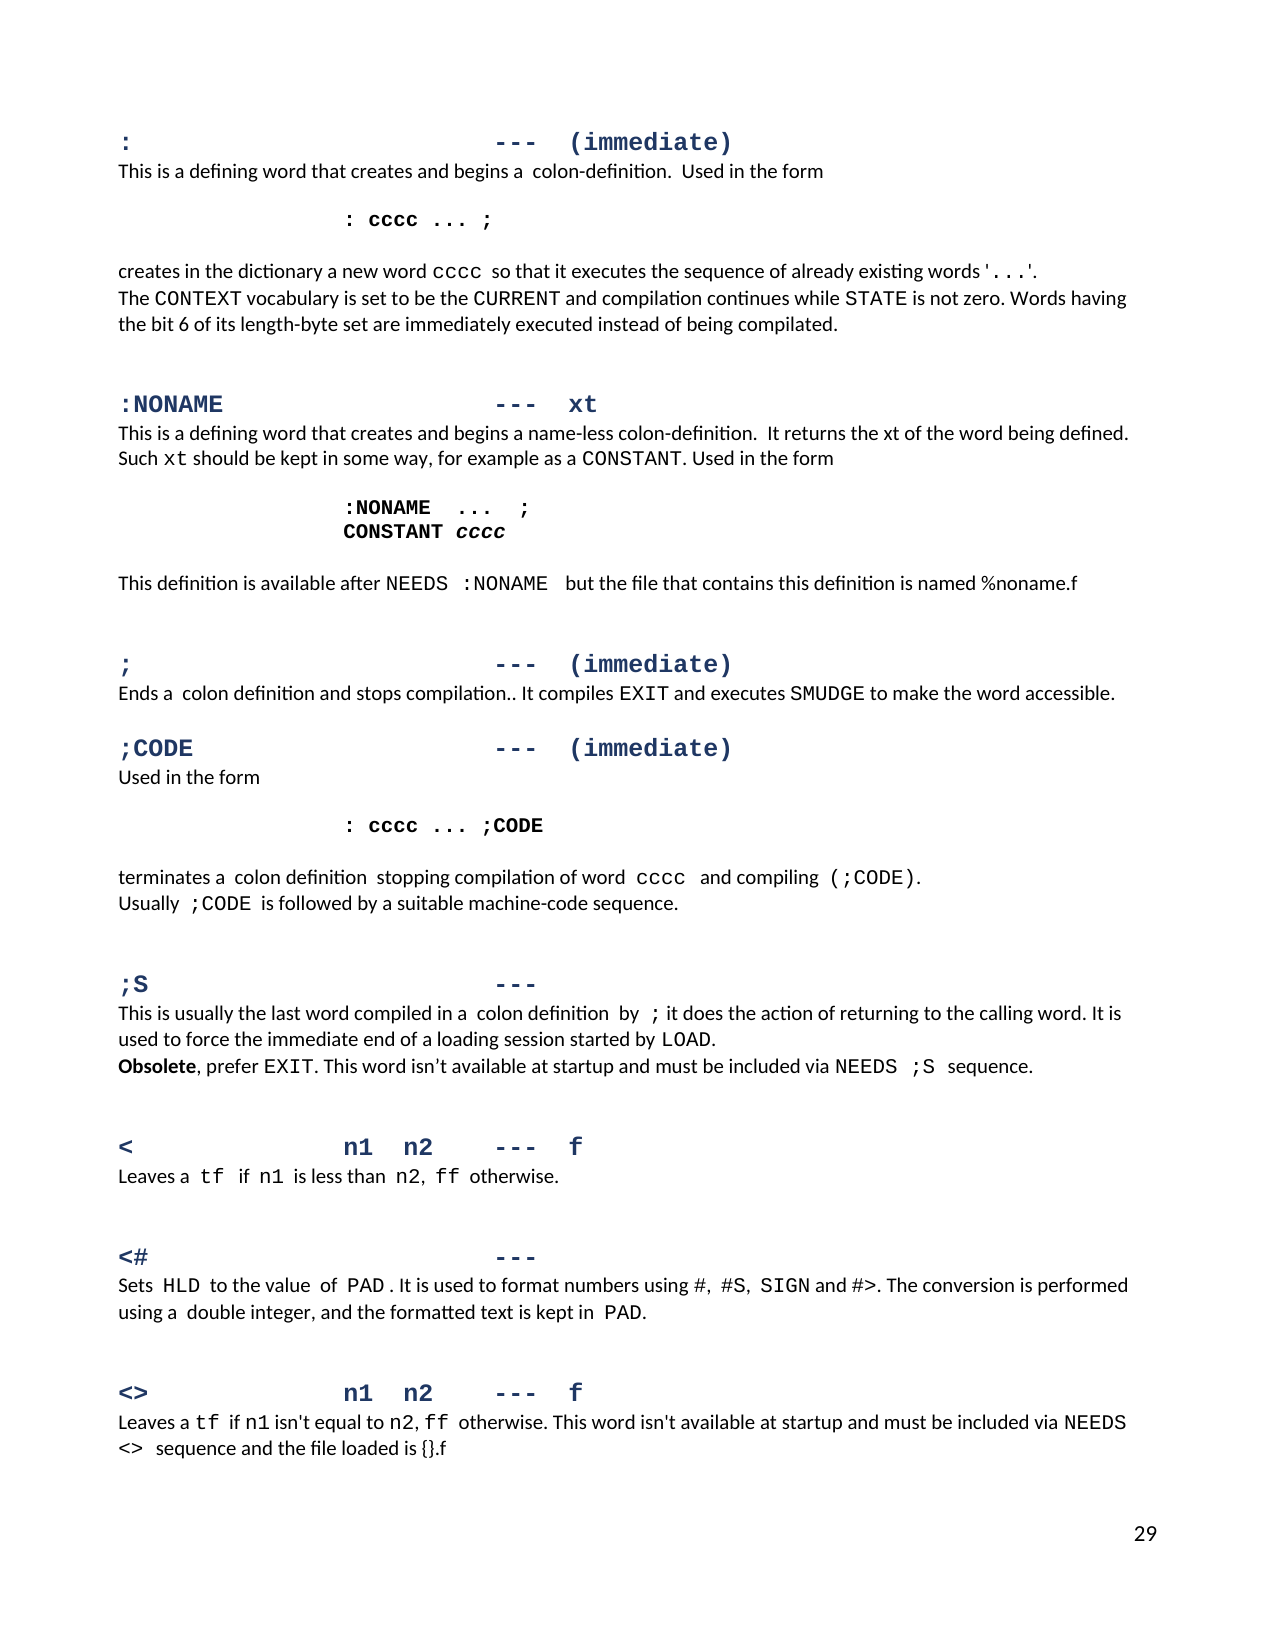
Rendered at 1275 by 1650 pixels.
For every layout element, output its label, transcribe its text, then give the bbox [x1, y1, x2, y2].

text This is a defining word that creates and begins a colon-definition. Used in the form [118, 158, 1157, 184]
text Obsolete, prefer EXIT. This word isn’t available at startup and must be included via NEEDS ;S sequence. [118, 1053, 1157, 1079]
text Leaves a tf if n1 is less than n2, ff otherwise. [118, 1163, 1157, 1189]
text Leaves a tf if n1 isn't equal to n2, ff otherwise. This word isn't available at startup and must be included via NEEDS <> sequence and the file loaded is {}.f [118, 1409, 1157, 1462]
subtitle ;S --- [118, 972, 1157, 1000]
subtitle ; --- (immediate) [118, 651, 1157, 680]
text Ends a colon definition and stops compilation.. It compiles EXIT and executes SMUDGE to make the word accessible. [118, 680, 1157, 706]
text terminates a colon definition stopping compilation of word cccc and compiling (;CODE). [118, 864, 1157, 890]
text Sets HLD to the value of PAD . It is used to format numbers using #, #S, SIGN and #>. The conversion is performed using a double integer, and the formatted text is kept in PAD. [118, 1273, 1157, 1326]
text The CONTEXT vocabulary is set to be the CURRENT and compilation continues while STATE is not zero. Words having the bit 6 of its length-byte set are immediately executed instead of being compilated. [118, 285, 1157, 337]
text This definition is available after NEEDS :NONAME but the file that contains this definition is named %noname.f [118, 570, 1157, 596]
subtitle : --- (immediate) [118, 130, 1157, 158]
text : cccc ... ;CODE [118, 815, 1157, 838]
text : cccc ... ; [118, 209, 1157, 233]
text This is usually the last word compiled in a colon definition by ; it does the action of returning to the calling word. It is used to force the immediate end of a loading session started by LOAD. [118, 1000, 1157, 1053]
subtitle <> n1 n2 --- f [118, 1381, 1157, 1409]
text :NONAME ... ; [118, 497, 1157, 521]
text This is a defining word that creates and begins a name-less colon-definition. It returns the xt of the word being defined. Such xt should be kept in some way, for example as a CONSTANT. Used in the form [118, 420, 1157, 472]
subtitle <# --- [118, 1244, 1157, 1273]
text CONSTANT cccc [118, 521, 1157, 544]
text creates in the dictionary a new word cccc so that it executes the sequence of already existing words '...'. [118, 258, 1157, 285]
text Used in the form [118, 764, 1157, 789]
subtitle :NONAME --- xt [118, 392, 1157, 420]
text Usually ;CODE is followed by a suitable machine-code sequence. [118, 890, 1157, 917]
subtitle < n1 n2 --- f [118, 1134, 1157, 1163]
subtitle ;CODE --- (immediate) [118, 736, 1157, 764]
